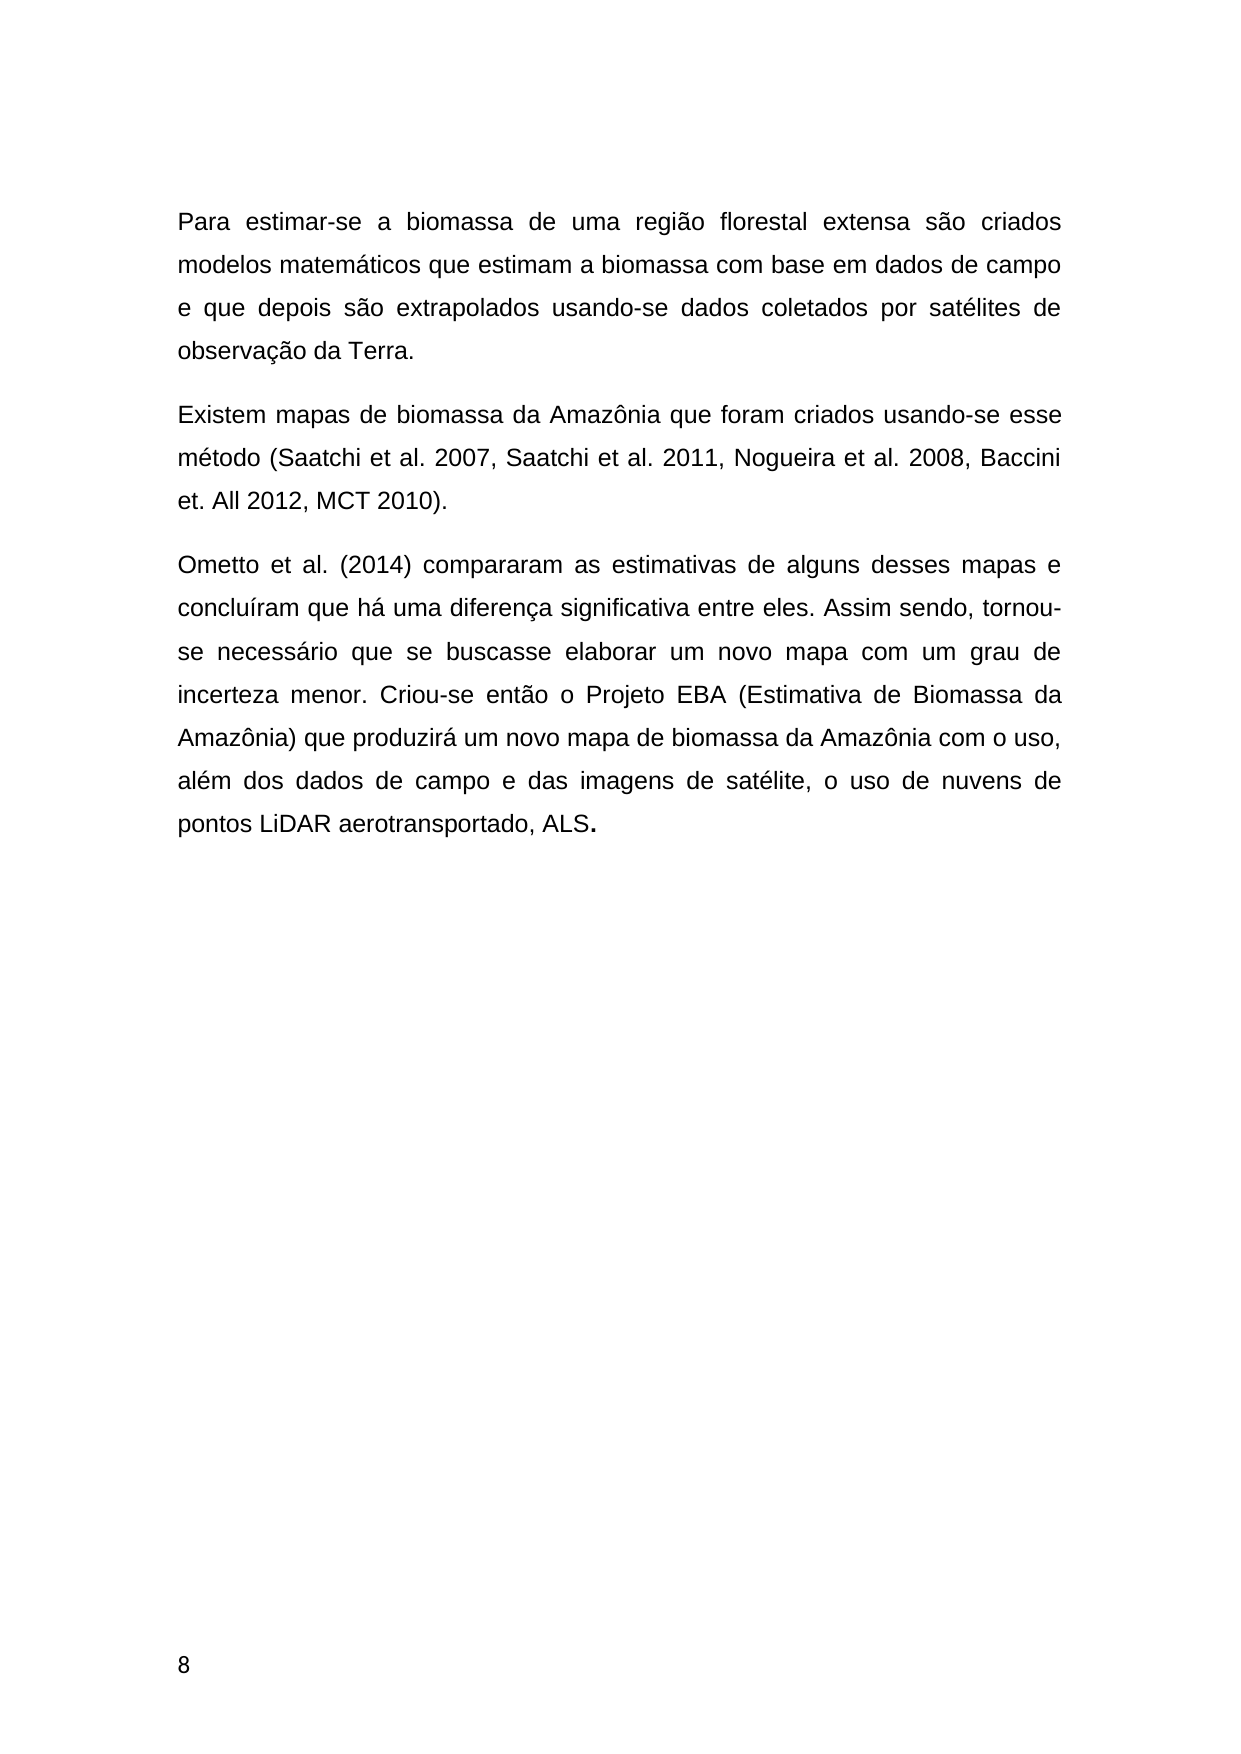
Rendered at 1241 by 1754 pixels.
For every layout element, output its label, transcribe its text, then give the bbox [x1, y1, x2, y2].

text Existem mapas de biomassa da Amazônia que foram criados usando-se esse método (Saatchi et al. 2007, Saatchi et al. 2011, Nogueira et al. 2008, Baccini et. All 2012, MCT 2010). [177, 400, 1063, 515]
text Ometto et al. (2014) compararam as estimativas de alguns desses mapas e concluíram que há uma diferença significativa entre eles. Assim sendo, tornou-se necessário que se buscasse elaborar um novo mapa com um grau de incerteza menor. Criou-se então o Projeto EBA (Estimativa de Biomassa da Amazônia) que produzirá um novo mapa de biomassa da Amazônia com o uso, além dos dados de campo e das imagens de satélite, o uso de nuvens de pontos LiDAR aerotransportado, ALS. [177, 550, 1063, 838]
text Para estimar-se a biomassa de uma região florestal extensa são criados modelos matemáticos que estimam a biomassa com base em dados de campo e que depois são extrapolados usando-se dados coletados por satélites de observação da Terra. [177, 207, 1063, 365]
